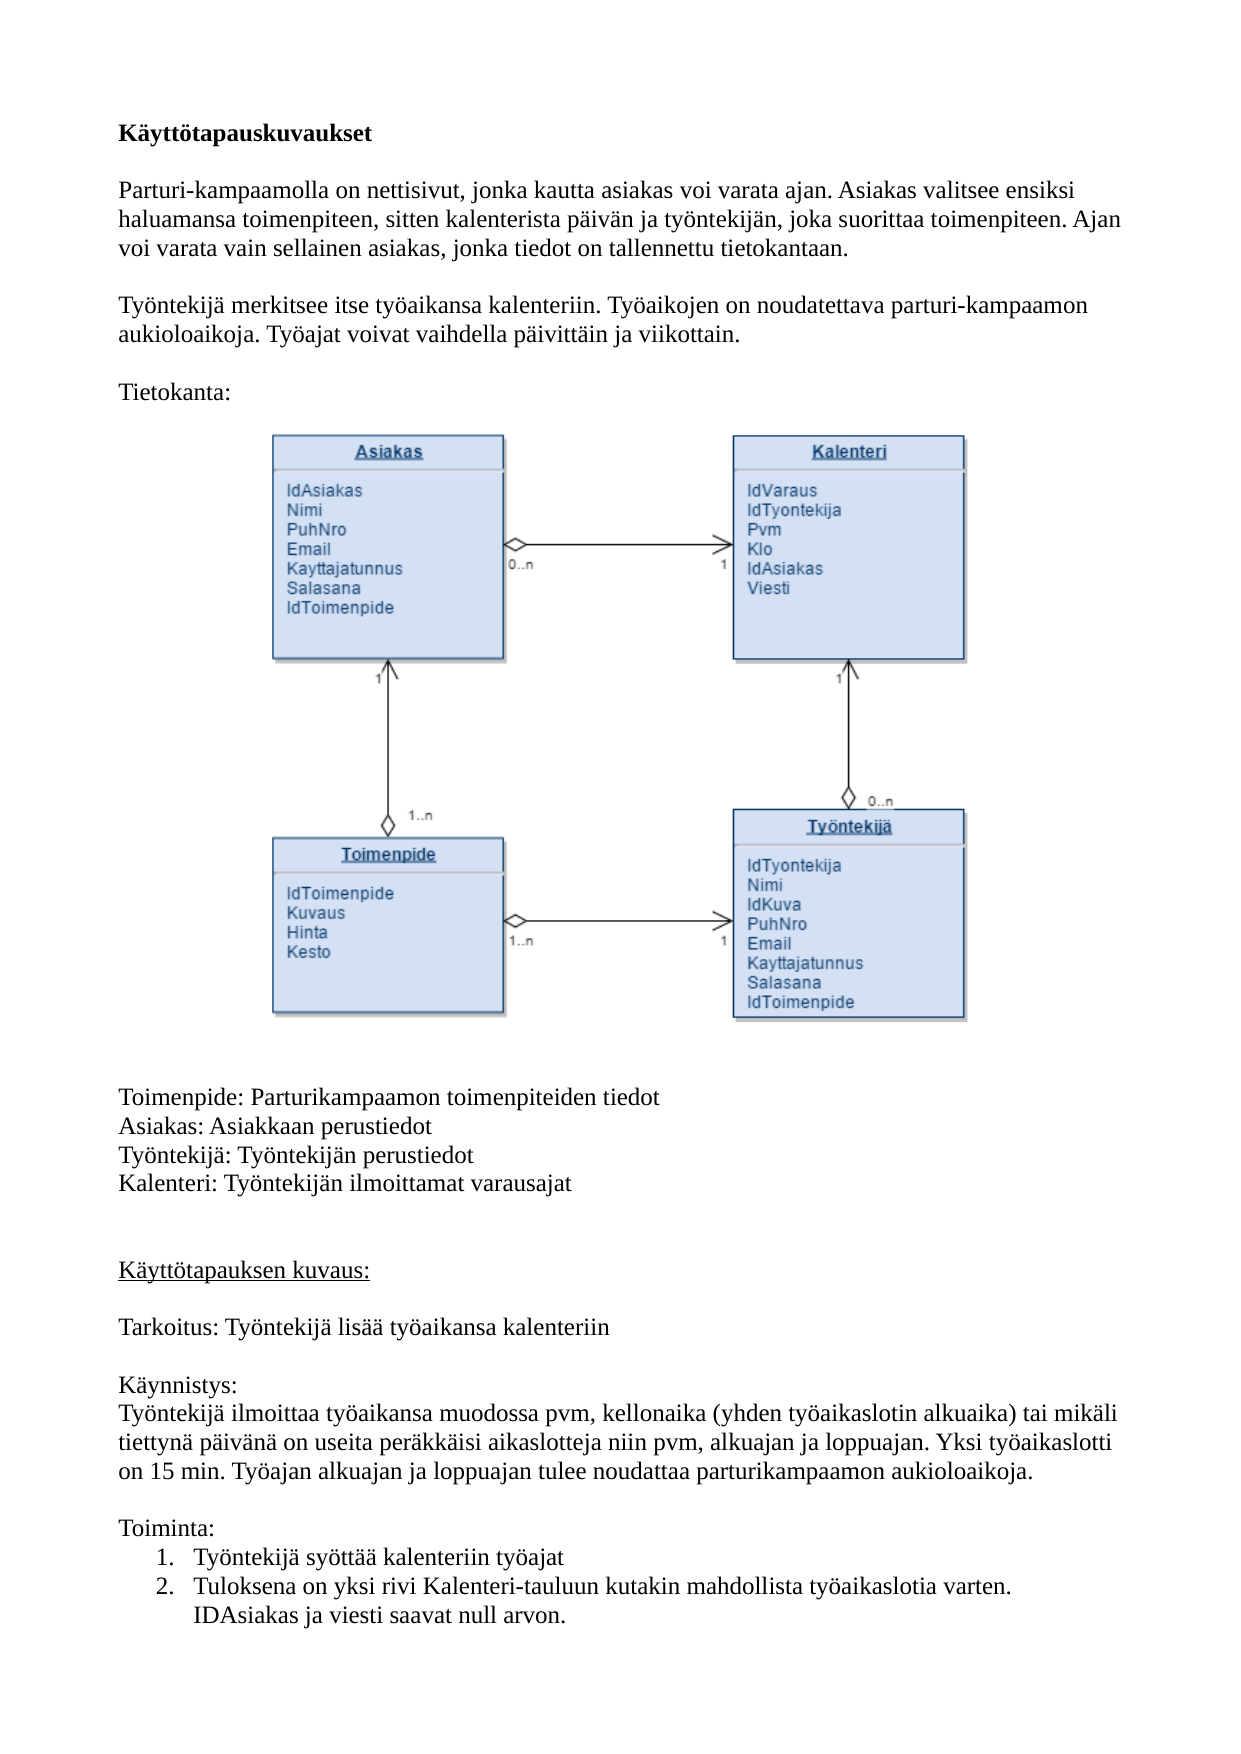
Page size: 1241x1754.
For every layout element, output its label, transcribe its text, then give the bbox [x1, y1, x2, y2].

text Työntekijä ilmoittaa työaikansa muodossa pvm, kellonaika (yhden työaikaslotin alkuaika) tai mikäli tiettynä päivänä on useita peräkkäisi aikaslotteja niin pvm, alkuajan ja loppuajan. Yksi työaikaslotti on 15 min. Työajan alkuajan ja loppuajan tulee noudattaa parturikampaamon aukioloaikoja. [118, 1398, 1122, 1485]
text Tarkoitus: Työntekijä lisää työaikansa kalenteriin [118, 1312, 1122, 1341]
text Käyttötapauksen kuvaus: [118, 1255, 1122, 1283]
text Työntekijä merkitsee itse työaikansa kalenteriin. Työaikojen on noudatettava parturi-kampaamon aukioloaikoja. Työajat voivat vaihdella päivittäin ja viikottain. [118, 291, 1122, 348]
text Parturi-kampaamolla on nettisivut, jonka kautta asiakas voi varata ajan. Asiakas valitsee ensiksi haluamansa toimenpiteen, sitten kalenterista päivän ja työntekijän, joka suorittaa toimenpiteen. Ajan voi varata vain sellainen asiakas, jonka tiedot on tallennettu tietokantaan. [118, 176, 1122, 262]
text Työntekijä: Työntekijän perustiedot [118, 1140, 1122, 1168]
text Tietokanta: [118, 377, 1122, 406]
text Käynnistys: [118, 1370, 1122, 1398]
picture [271, 434, 969, 1025]
text Toiminta: [118, 1513, 1122, 1542]
list Työntekijä syöttää kalenteriin työajat [156, 1542, 1122, 1571]
text Toimenpide: Parturikampaamon toimenpiteiden tiedot [118, 1082, 1122, 1111]
list Tuloksena on yksi rivi Kalenteri-tauluun kutakin mahdollista työaikaslotia varten. IDAsiakas ja viesti saavat null arvon. [156, 1571, 1122, 1628]
text Asiakas: Asiakkaan perustiedot [118, 1111, 1122, 1140]
text Kalenteri: Työntekijän ilmoittamat varausajat [118, 1168, 1122, 1197]
text Käyttötapauskuvaukset [118, 118, 1122, 147]
